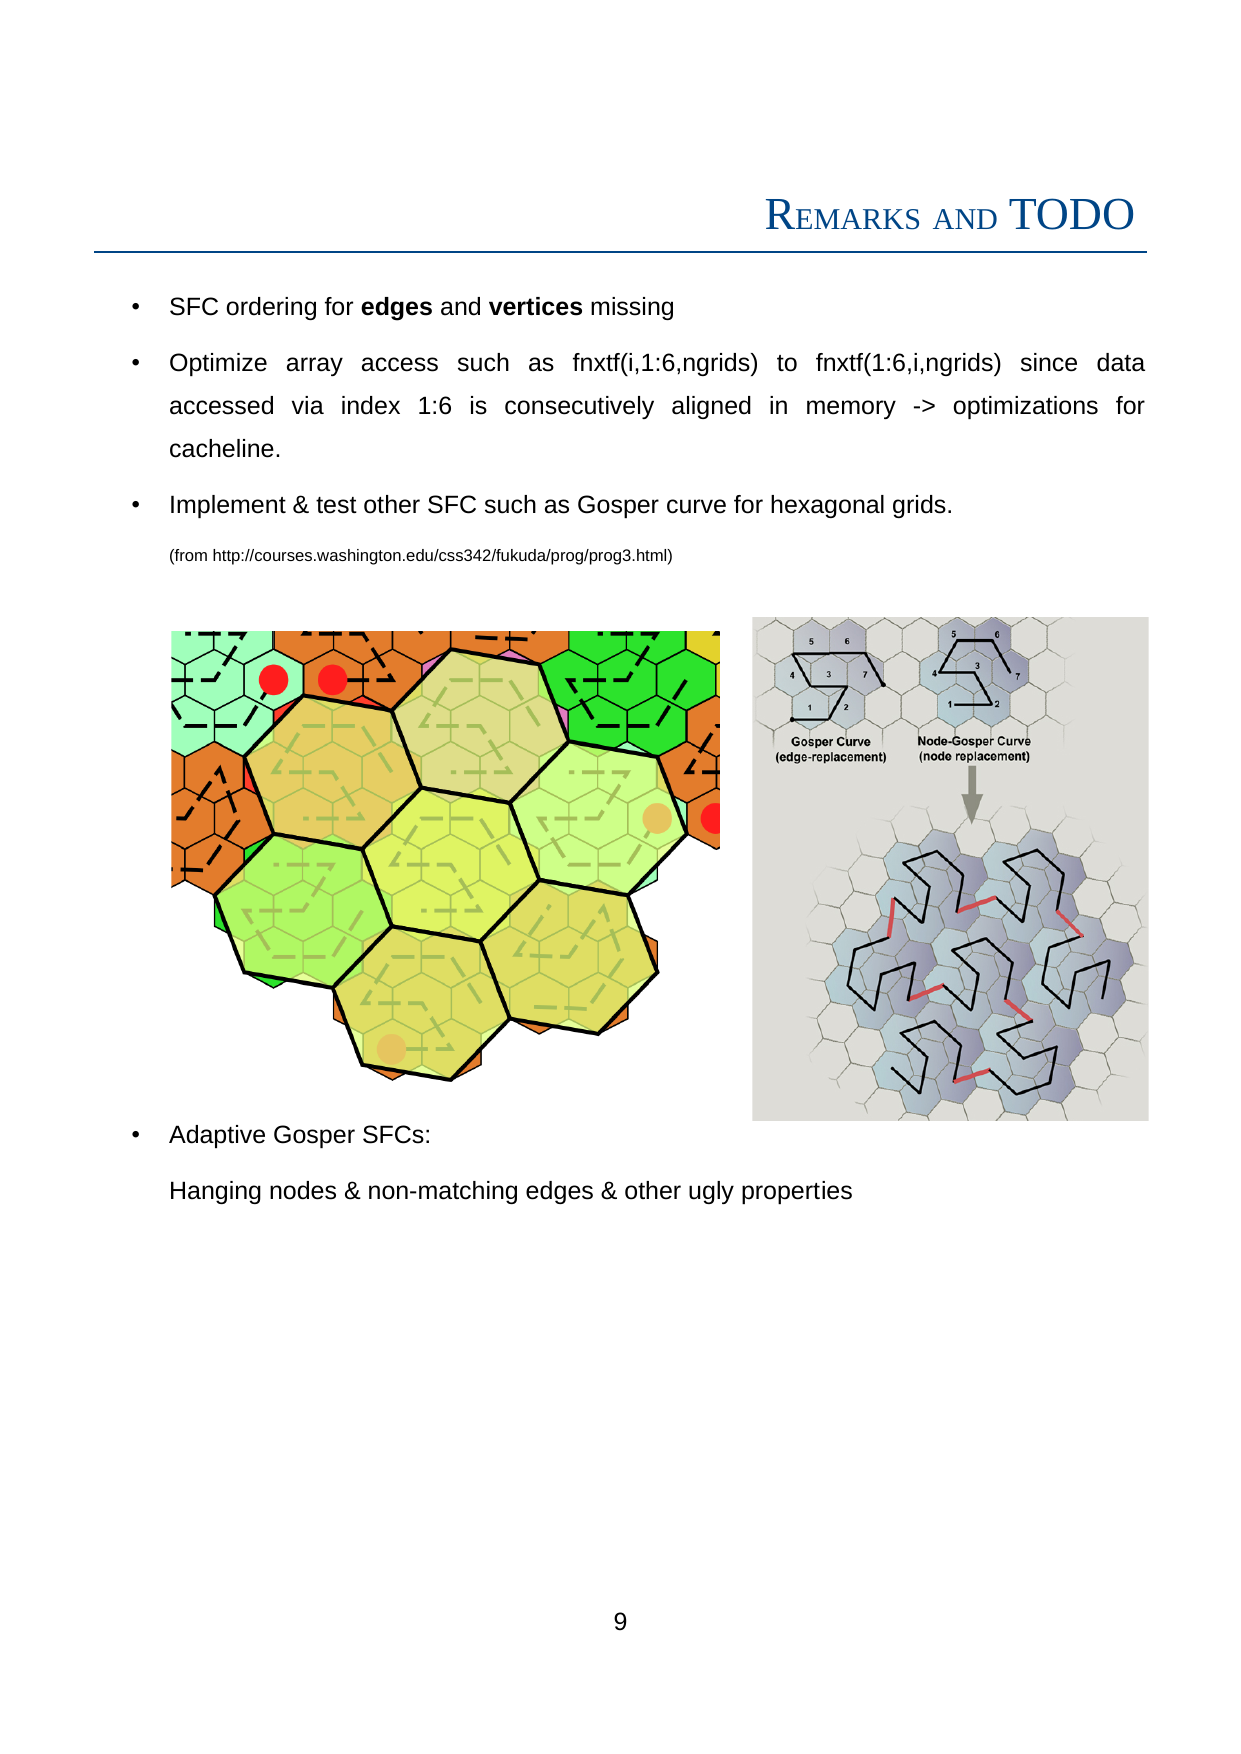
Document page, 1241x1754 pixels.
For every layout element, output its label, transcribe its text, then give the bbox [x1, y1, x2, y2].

subtitle Remarks and TODO [94, 175, 1147, 251]
list Adaptive Gosper SFCs: [131, 587, 1147, 1149]
list SFC ordering for edges and vertices missing [131, 292, 1147, 321]
list Hanging nodes & non-matching edges & other ugly properties [131, 1176, 1147, 1205]
picture [752, 617, 1149, 1121]
list (from http://courses.washington.edu/css342/fukuda/prog/prog3.html) [131, 546, 1147, 565]
picture [171, 631, 720, 1098]
list Implement & test other SFC such as Gosper curve for hexagonal grids. [131, 490, 1147, 519]
list Optimize array access such as fnxtf(i,1:6,ngrids) to fnxtf(1:6,i,ngrids) since data accessed via index 1:6 is consecutively aligned in memory -> optimizations for cacheline. [131, 348, 1147, 463]
